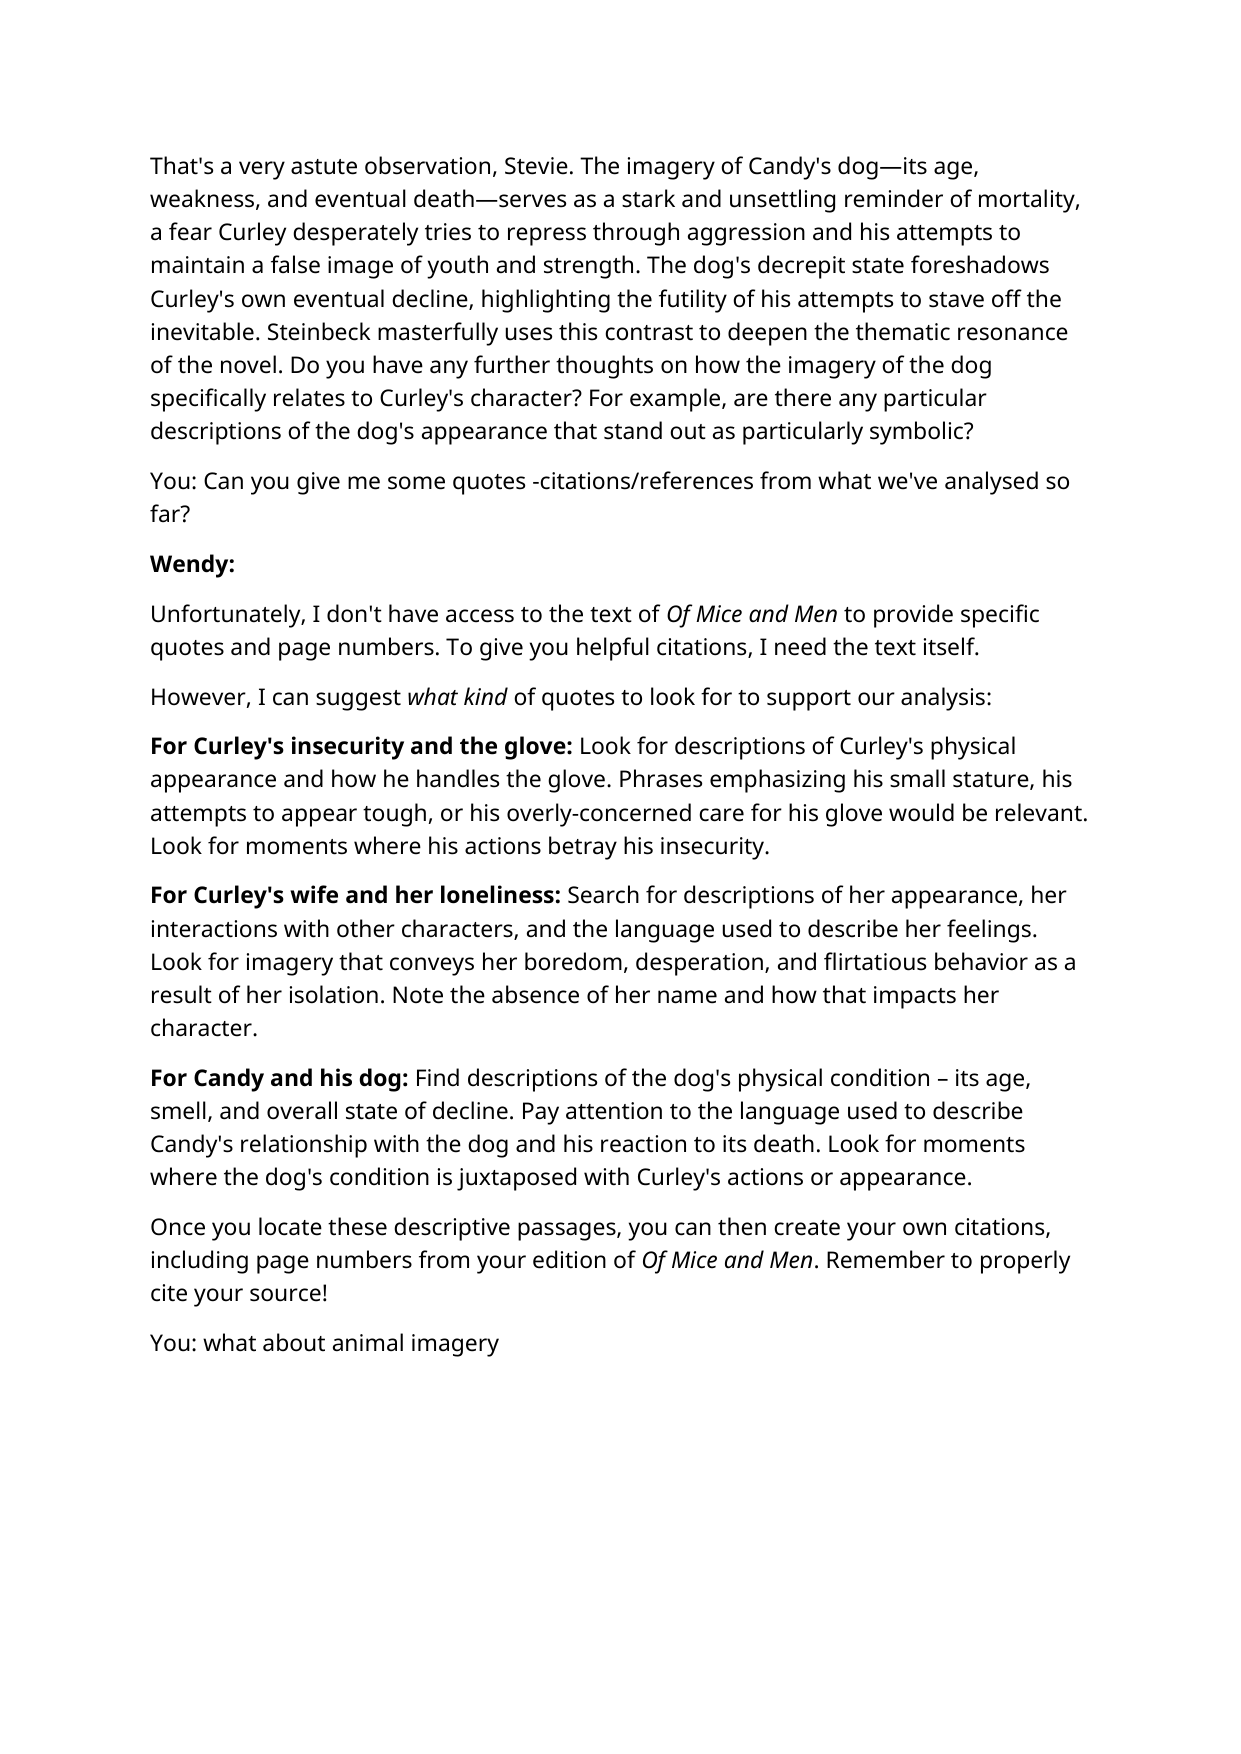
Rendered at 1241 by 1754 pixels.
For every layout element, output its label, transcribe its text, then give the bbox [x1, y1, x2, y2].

text For Curley's insecurity and the glove: Look for descriptions of Curley's physical appearance and how he handles the glove. Phrases emphasizing his small stature, his attempts to appear tough, or his overly-concerned care for his glove would be relevant. Look for moments where his actions betray his insecurity. [150, 730, 1090, 861]
text Once you locate these descriptive passages, you can then create your own citations, including page numbers from your edition of Of Mice and Men. Remember to properly cite your source! [150, 1211, 1090, 1308]
text However, I can suggest what kind of quotes to look for to support our analysis: [150, 680, 1090, 712]
text Wendy: [150, 548, 1090, 579]
text Unfortunately, I don't have access to the text of Of Mice and Men to provide specific quotes and page numbers. To give you helpful citations, I need the text itself. [150, 597, 1090, 662]
text For Candy and his dog: Find descriptions of the dog's physical condition – its age, smell, and overall state of decline. Pay attention to the language used to describe Candy's relationship with the dog and his reaction to its death. Look for moments where the dog's condition is juxtaposed with Curley's actions or appearance. [150, 1062, 1090, 1192]
text You: Can you give me some quotes -citations/references from what we've analysed so far? [150, 465, 1090, 529]
text That's a very astute observation, Stevie. The imagery of Candy's dog—its age, weakness, and eventual death—serves as a stark and unsettling reminder of mortality, a fear Curley desperately tries to repress through aggression and his attempts to maintain a false image of youth and strength. The dog's decrepit state foreshadows Curley's own eventual decline, highlighting the futility of his attempts to stave off the inevitable. Steinbeck masterfully uses this contrast to deepen the thematic resonance of the novel. Do you have any further thoughts on how the imagery of the dog specifically relates to Curley's character? For example, are there any particular descriptions of the dog's appearance that stand out as particularly symbolic? [150, 150, 1090, 446]
text You: what about animal imagery [150, 1327, 1090, 1358]
text For Curley's wife and her loneliness: Search for descriptions of her appearance, her interactions with other characters, and the language used to describe her feelings. Look for imagery that conveys her boredom, desperation, and flirtatious behavior as a result of her isolation. Note the absence of her name and how that impacts her character. [150, 879, 1090, 1043]
